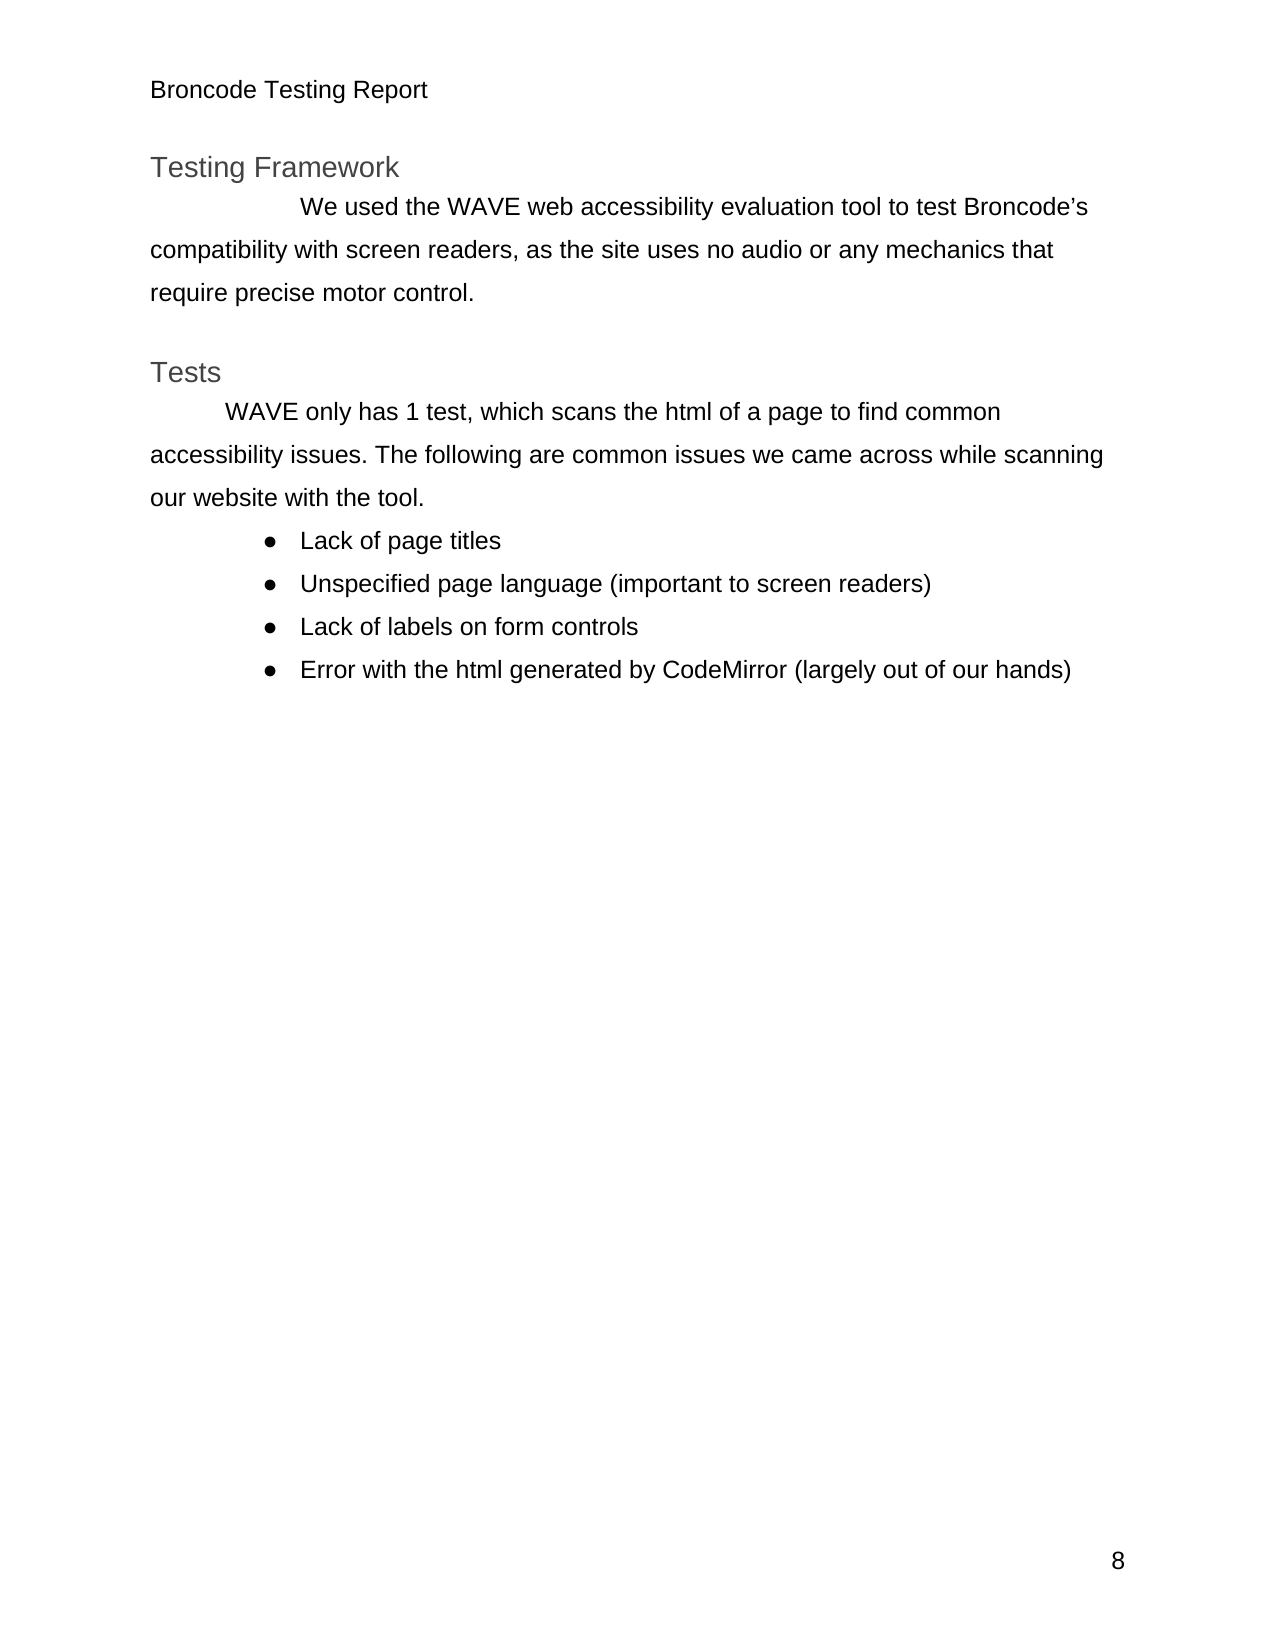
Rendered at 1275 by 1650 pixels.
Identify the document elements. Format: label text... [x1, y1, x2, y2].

text WAVE only has 1 test, which scans the html of a page to find common accessibility issues. The following are common issues we came across while scanning our website with the tool. [150, 396, 1125, 511]
list Unspecified page language (important to screen readers) [262, 569, 1125, 598]
list Lack of page titles [262, 526, 1125, 554]
subtitle Tests [150, 354, 1125, 388]
list Lack of labels on form controls [262, 612, 1125, 641]
list Error with the html generated by CodeMirror (largely out of our hands) [262, 655, 1125, 684]
text We used the WAVE web accessibility evaluation tool to test Broncode’s compatibility with screen readers, as the site uses no audio or any mechanics that require precise motor control. [150, 192, 1125, 307]
subtitle Testing Framework [150, 150, 1125, 183]
